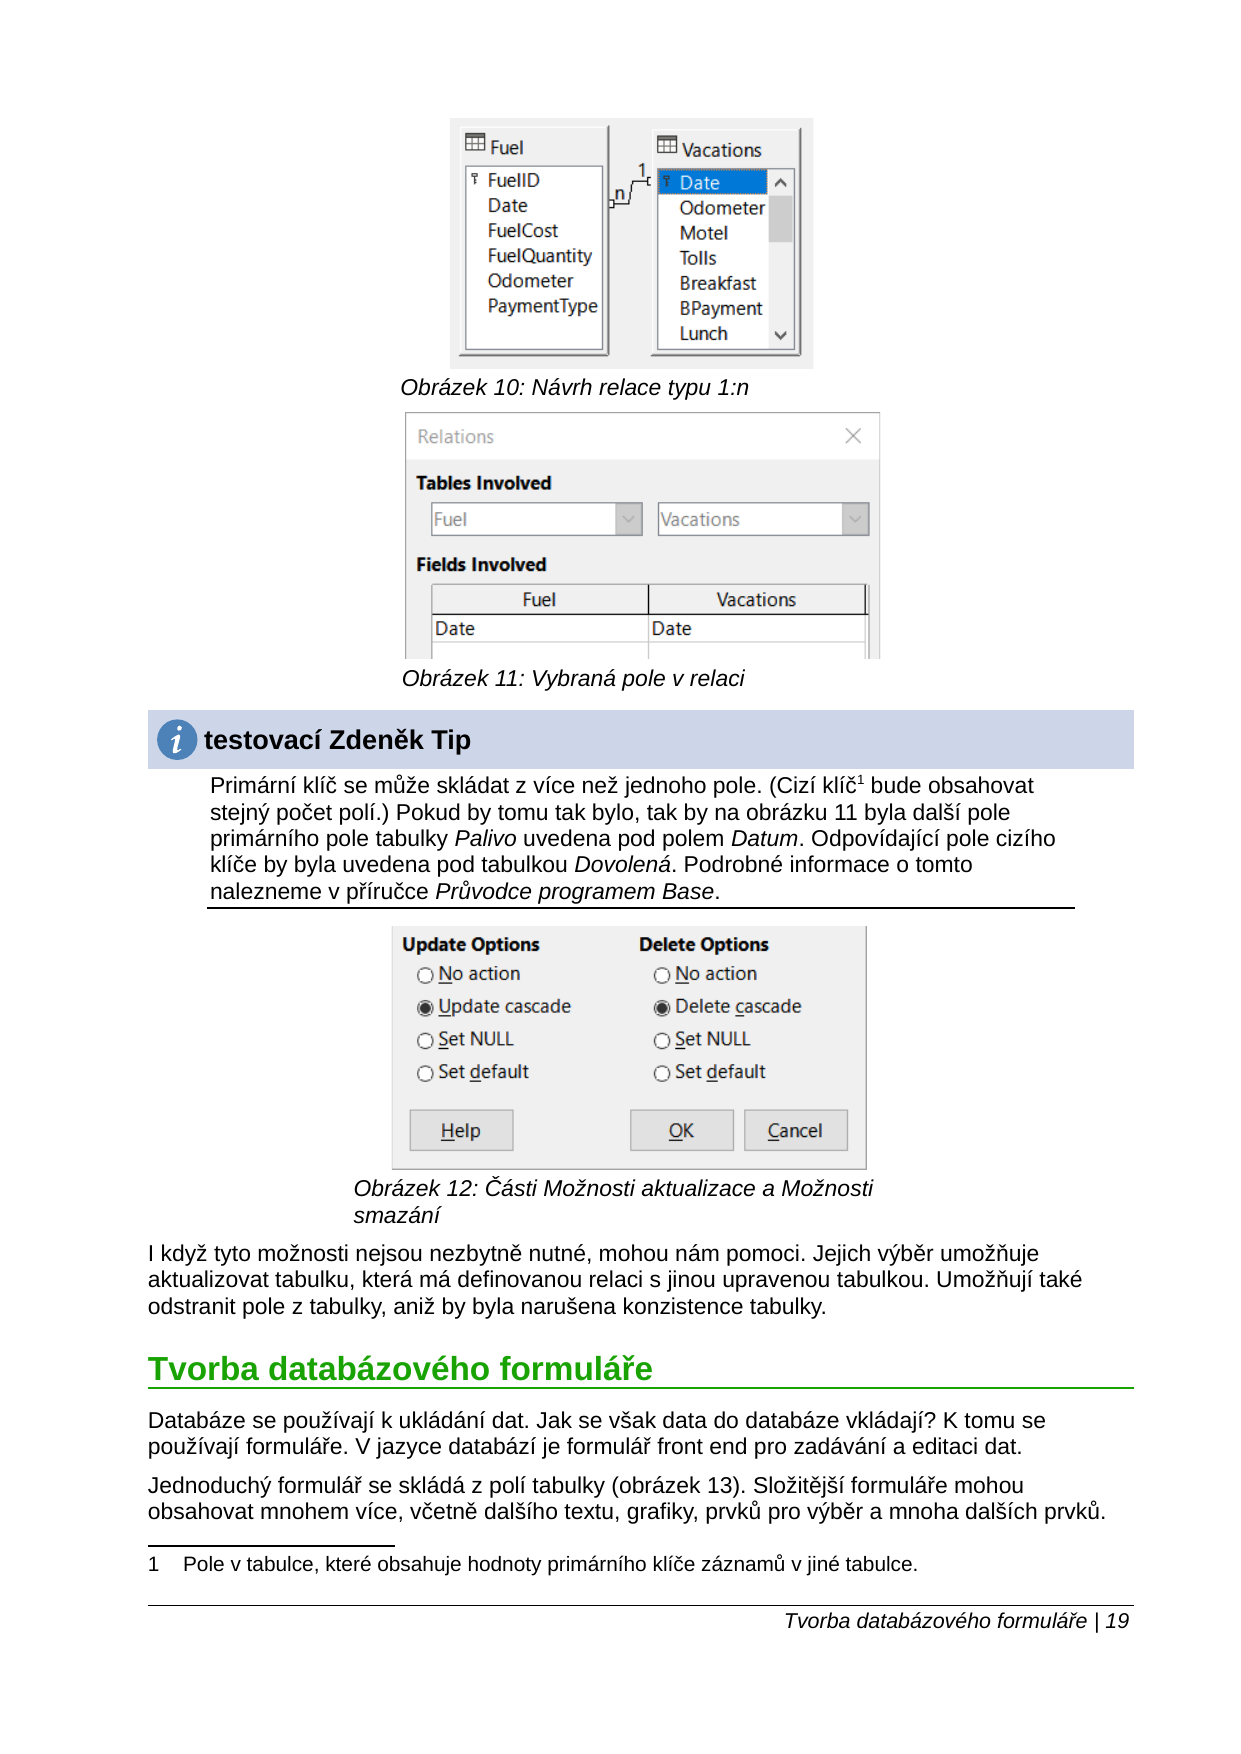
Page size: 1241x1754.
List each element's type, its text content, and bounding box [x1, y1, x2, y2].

text Jednoduchý formulář se skládá z polí tabulky (obrázek 13). Složitější formuláře mohou obsahovat mnohem více, včetně dalšího textu, grafiky, prvků pro výběr a mnoha dalších prvků. [148, 1472, 1134, 1525]
text Obrázek 10: Návrh relace typu 1:n [400, 118, 881, 400]
text Pole v tabulce, které obsahuje hodnoty primárního klíče záznamů v jiné tabulce. [148, 1552, 1134, 1576]
text I když tyto možnosti nejsou nezbytně nutné, mohou nám pomoci. Jejich výběr umožňuje aktualizovat tabulku, která má definovanou relaci s jinou upravenou tabulkou. Umožňují také odstranit pole z tabulky, aniž by byla narušena konzistence tabulky. [148, 1240, 1134, 1319]
text Databáze se používají k ukládání dat. Jak se však data do databáze vkládají? K tomu se používají formuláře. V jazyce databází je formulář front end pro zadávání a editaci dat. [148, 1407, 1134, 1459]
text Primární klíč se může skládat z více než jednoho pole. (Cizí klíč bude obsahovat stejný počet polí.) Pokud by tomu tak bylo, tak by na obrázku 11 byla další pole primárního pole tabulky Palivo uvedena pod polem Datum. Odpovídající pole cizího klíče by byla uvedena pod tabulkou Dovolená. Podrobné informace o tomto nalezneme v příručce Průvodce programem Base. [207, 769, 1075, 907]
text Obrázek 11: Vybraná pole v relaci [402, 412, 880, 691]
picture [449, 118, 814, 369]
picture [391, 926, 867, 1170]
subtitle Tvorba databázového formuláře [148, 1348, 1134, 1387]
picture [405, 412, 880, 659]
text Obrázek 12: Části Možnosti aktualizace a Možnosti smazání [353, 927, 928, 1228]
subtitle testovací Zdeněk Tip [148, 710, 1134, 769]
